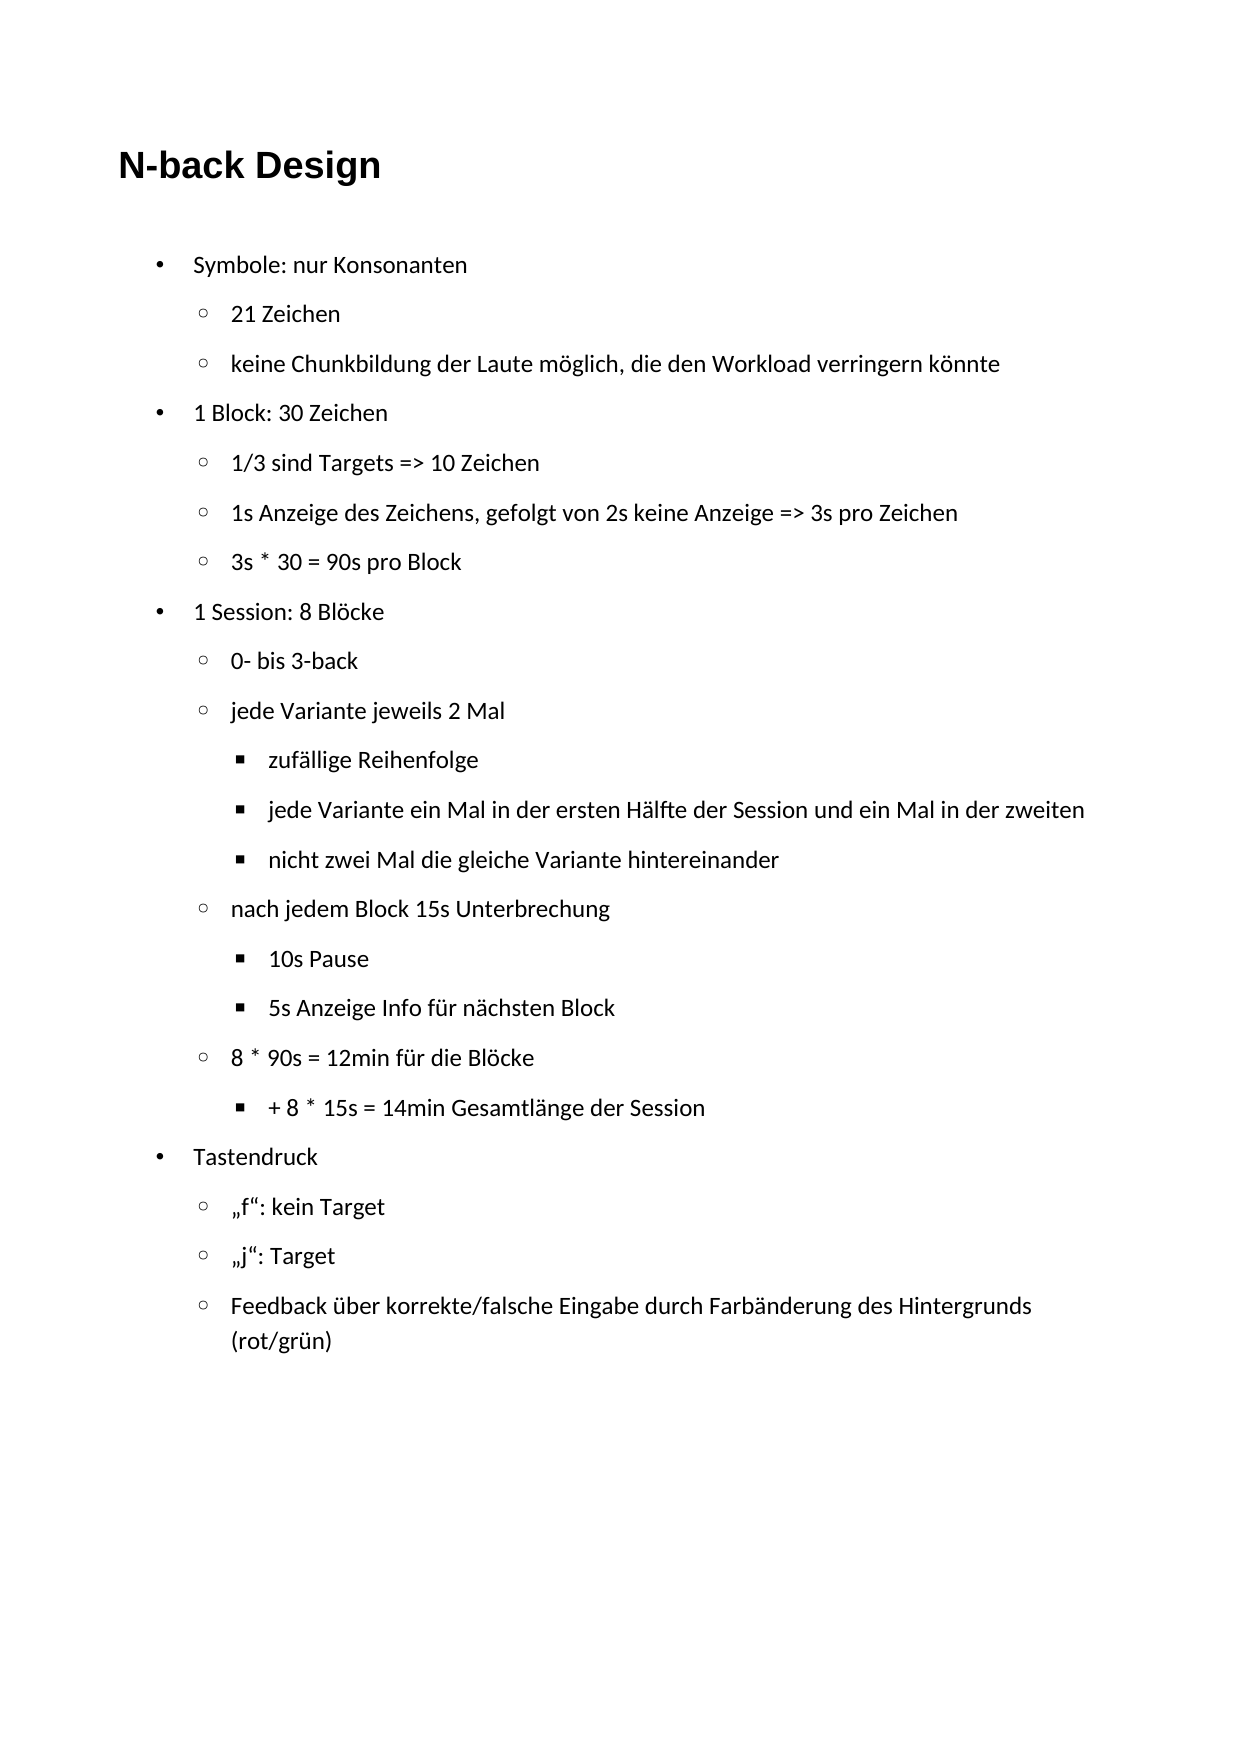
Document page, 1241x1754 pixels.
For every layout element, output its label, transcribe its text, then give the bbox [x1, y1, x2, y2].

list 1/3 sind Targets => 10 Zeichen [193, 447, 1122, 478]
list keine Chunkbildung der Laute möglich, die den Workload verringern könnte [193, 348, 1122, 378]
list 1 Block: 30 Zeichen [156, 398, 1122, 428]
list 0- bis 3-back [193, 646, 1122, 676]
list „f“: kein Target [193, 1191, 1122, 1221]
list 1s Anzeige des Zeichens, gefolgt von 2s keine Anzeige => 3s pro Zeichen [193, 497, 1122, 527]
subtitle N-back Design [118, 143, 1122, 187]
list nach jedem Block 15s Unterbrechung [193, 893, 1122, 924]
list 8 * 90s = 12min für die Blöcke [193, 1042, 1122, 1073]
list Symbole: nur Konsonanten [156, 249, 1122, 279]
list zufällige Reihenfolge [231, 745, 1122, 775]
list jede Variante jeweils 2 Mal [193, 695, 1122, 726]
list nicht zwei Mal die gleiche Variante hintereinander [231, 844, 1122, 874]
list Tastendruck [156, 1141, 1122, 1172]
list + 8 * 15s = 14min Gesamtlänge der Session [231, 1092, 1122, 1122]
list jede Variante ein Mal in der ersten Hälfte der Session und ein Mal in der zweiten [231, 794, 1122, 825]
list 21 Zeichen [193, 298, 1122, 329]
list „j“: Target [193, 1241, 1122, 1271]
list 3s * 30 = 90s pro Block [193, 546, 1122, 577]
list 1 Session: 8 Blöcke [156, 596, 1122, 626]
list Feedback über korrekte/falsche Eingabe durch Farbänderung des Hintergrunds (rot/grün) [193, 1290, 1122, 1356]
list 5s Anzeige Info für nächsten Block [231, 993, 1122, 1023]
list 10s Pause [231, 943, 1122, 973]
